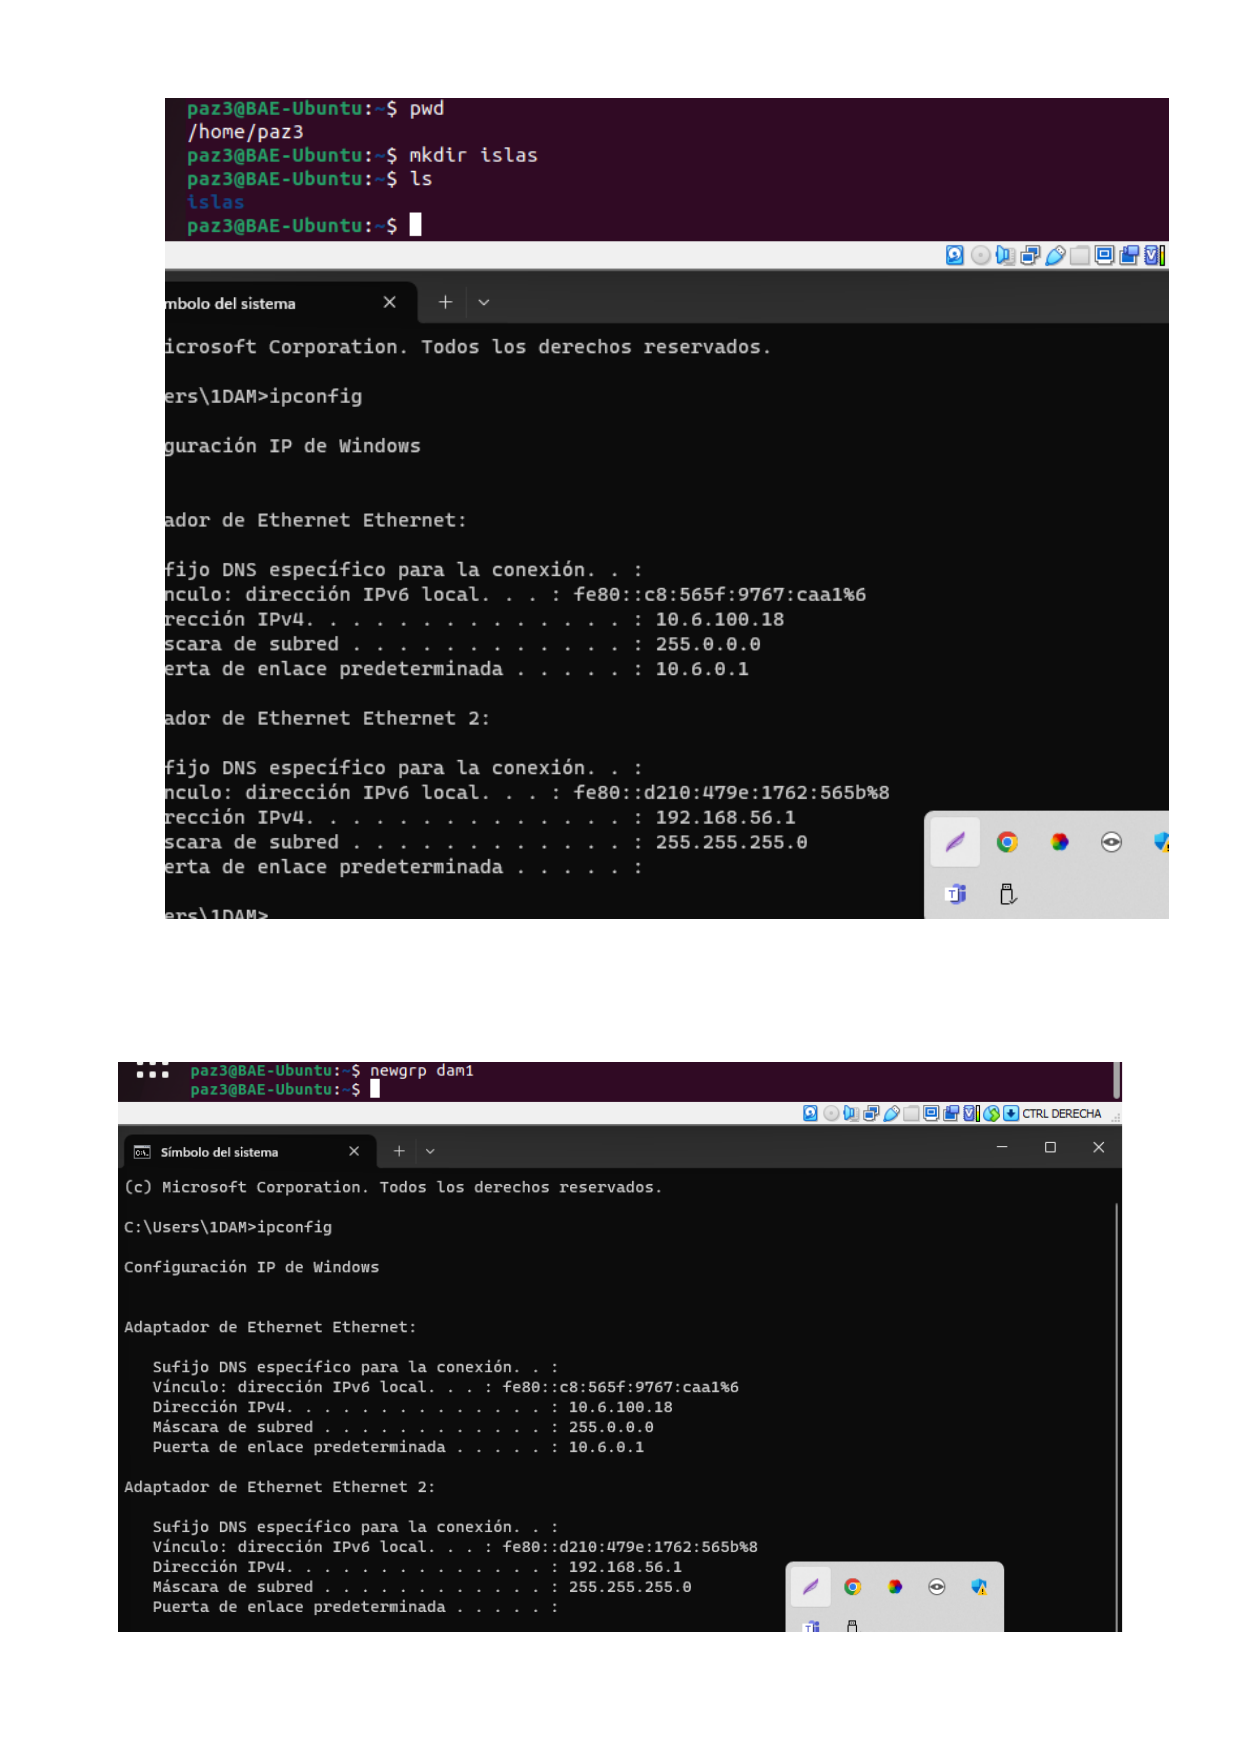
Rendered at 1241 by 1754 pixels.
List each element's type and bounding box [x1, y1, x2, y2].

picture [118, 1062, 1123, 1632]
picture [165, 98, 1169, 919]
